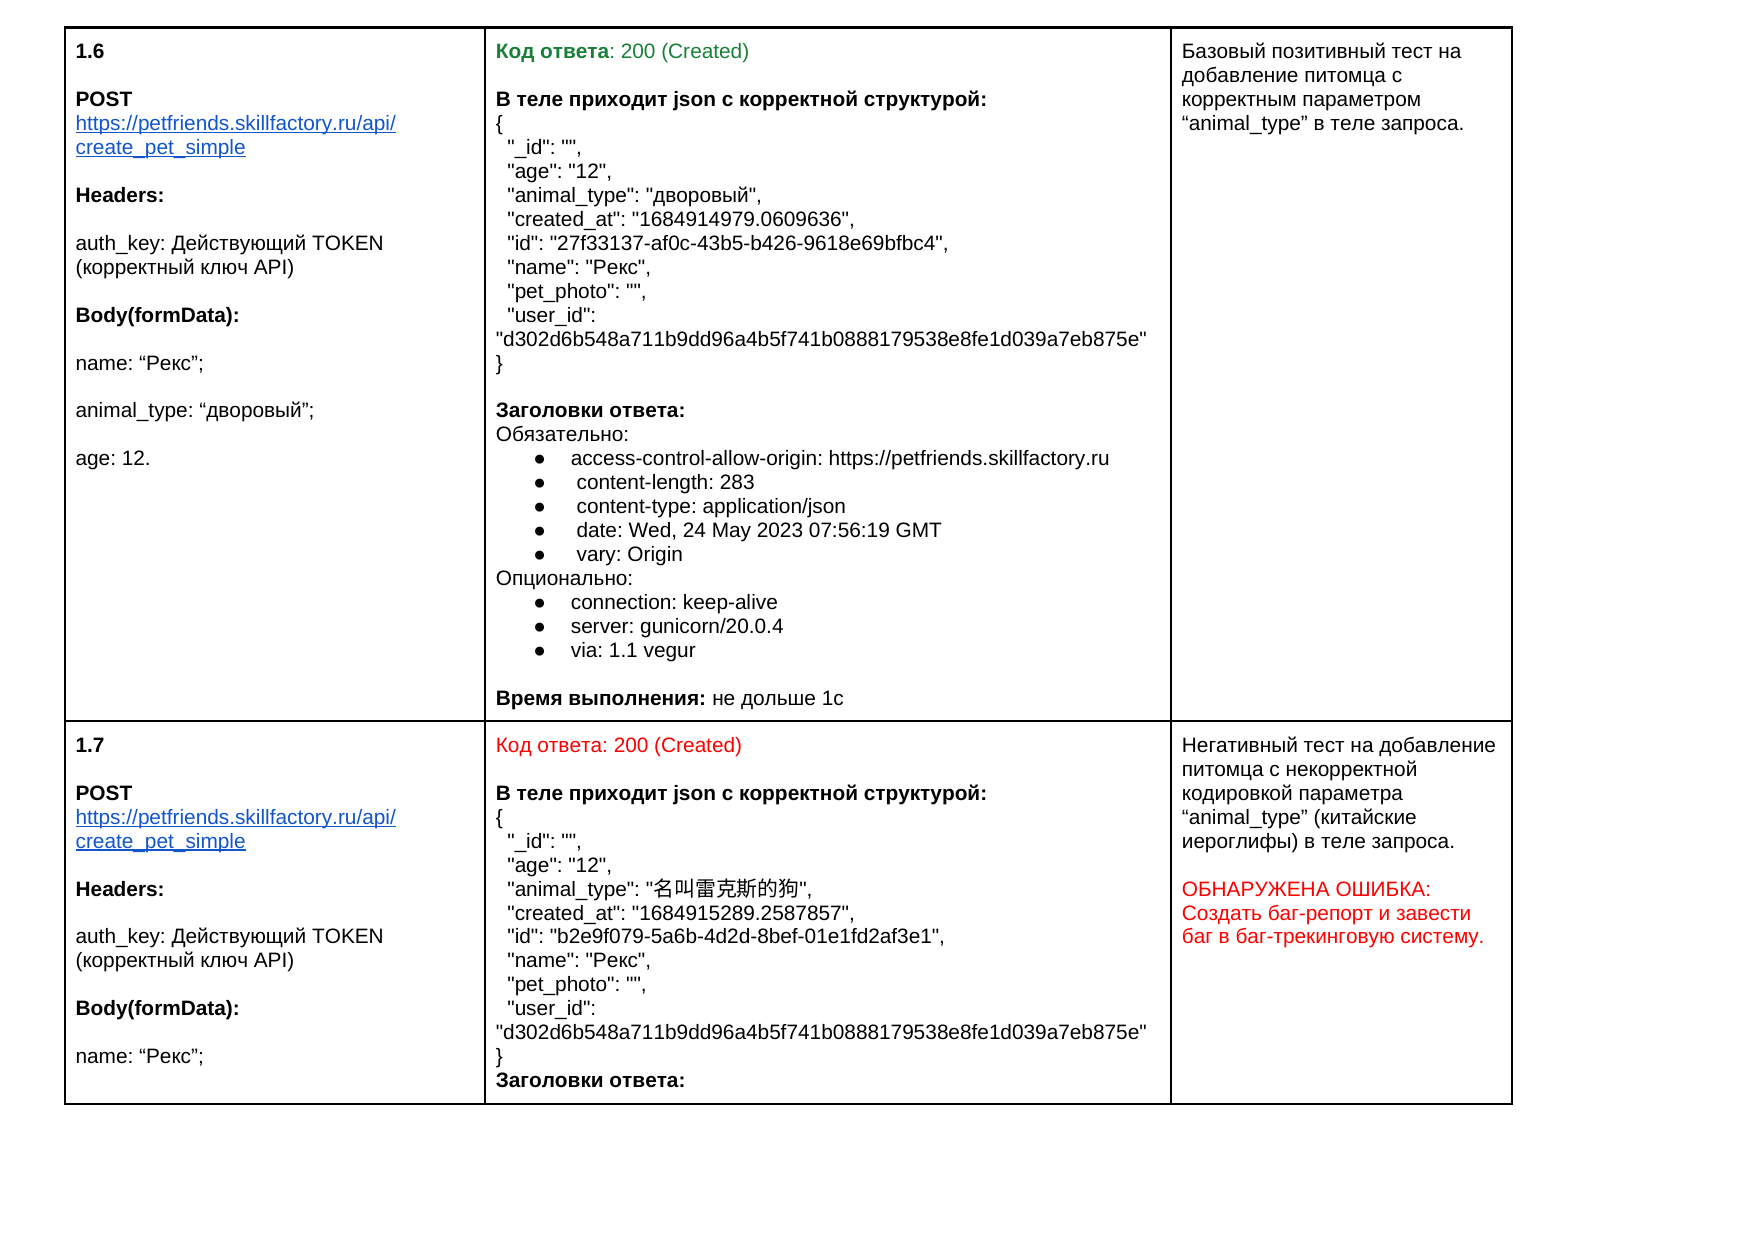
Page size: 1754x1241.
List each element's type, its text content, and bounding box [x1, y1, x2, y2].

table_cell Код ответа: 200 (Created) В теле приходит json с корректной структурой: { "_id": "", "age": "12", "animal_type": "дворовый", "created_at": "1684914979.0609636", "id": "27f33137-af0c-43b5-b426-9618e69bfbc4", "name": "Рекс", "pet_photo": "", "user_id": "d302d6b548a711b9dd96a4b5f741b0888179538e8fe1d039a7eb875e" } Заголовки ответа: Обязательно: access-control-allow-origin: https://petfriends.skillfactory.ru content-length: 283 content-type: application/json date: Wed, 24 May 2023 07:56:19 GMT vary: Origin Опционально: connection: keep-alive server: gunicorn/20.0.4 via: 1.1 vegur Время выполнения: не дольше 1с [486, 29, 1170, 720]
table_cell 1.6 POST https://petfriends.skillfactory.ru/api/create_pet_simple Headers: auth_key: Действующий TOKEN (корректный ключ API) Body(formData): name: “Рекс”; animal_type: “дворовый”; age: 12. [66, 29, 484, 720]
table_cell Базовый позитивный тест на добавление питомца с корректным параметром “animal_type” в теле запроса. [1172, 29, 1511, 720]
table_cell Негативный тест на добавление питомца с некорректной кодировкой параметра “animal_type” (китайские иероглифы) в теле запроса. ОБНАРУЖЕНА ОШИБКА: Создать баг-репорт и завести баг в баг-трекинговую систему. [1172, 722, 1511, 1102]
table_cell Код ответа: 200 (Created) В теле приходит json с корректной структурой: { "_id": "", "age": "12", "animal_type": "名叫雷克斯的狗", "created_at": "1684915289.2587857", "id": "b2e9f079-5a6b-4d2d-8bef-01e1fd2af3e1", "name": "Рекс", "pet_photo": "", "user_id": "d302d6b548a711b9dd96a4b5f741b0888179538e8fe1d039a7eb875e" } Заголовки ответа: [486, 722, 1170, 1102]
table_cell 1.7 POST https://petfriends.skillfactory.ru/api/create_pet_simple Headers: auth_key: Действующий TOKEN (корректный ключ API) Body(formData): name: “Рекс”; [66, 722, 484, 1102]
